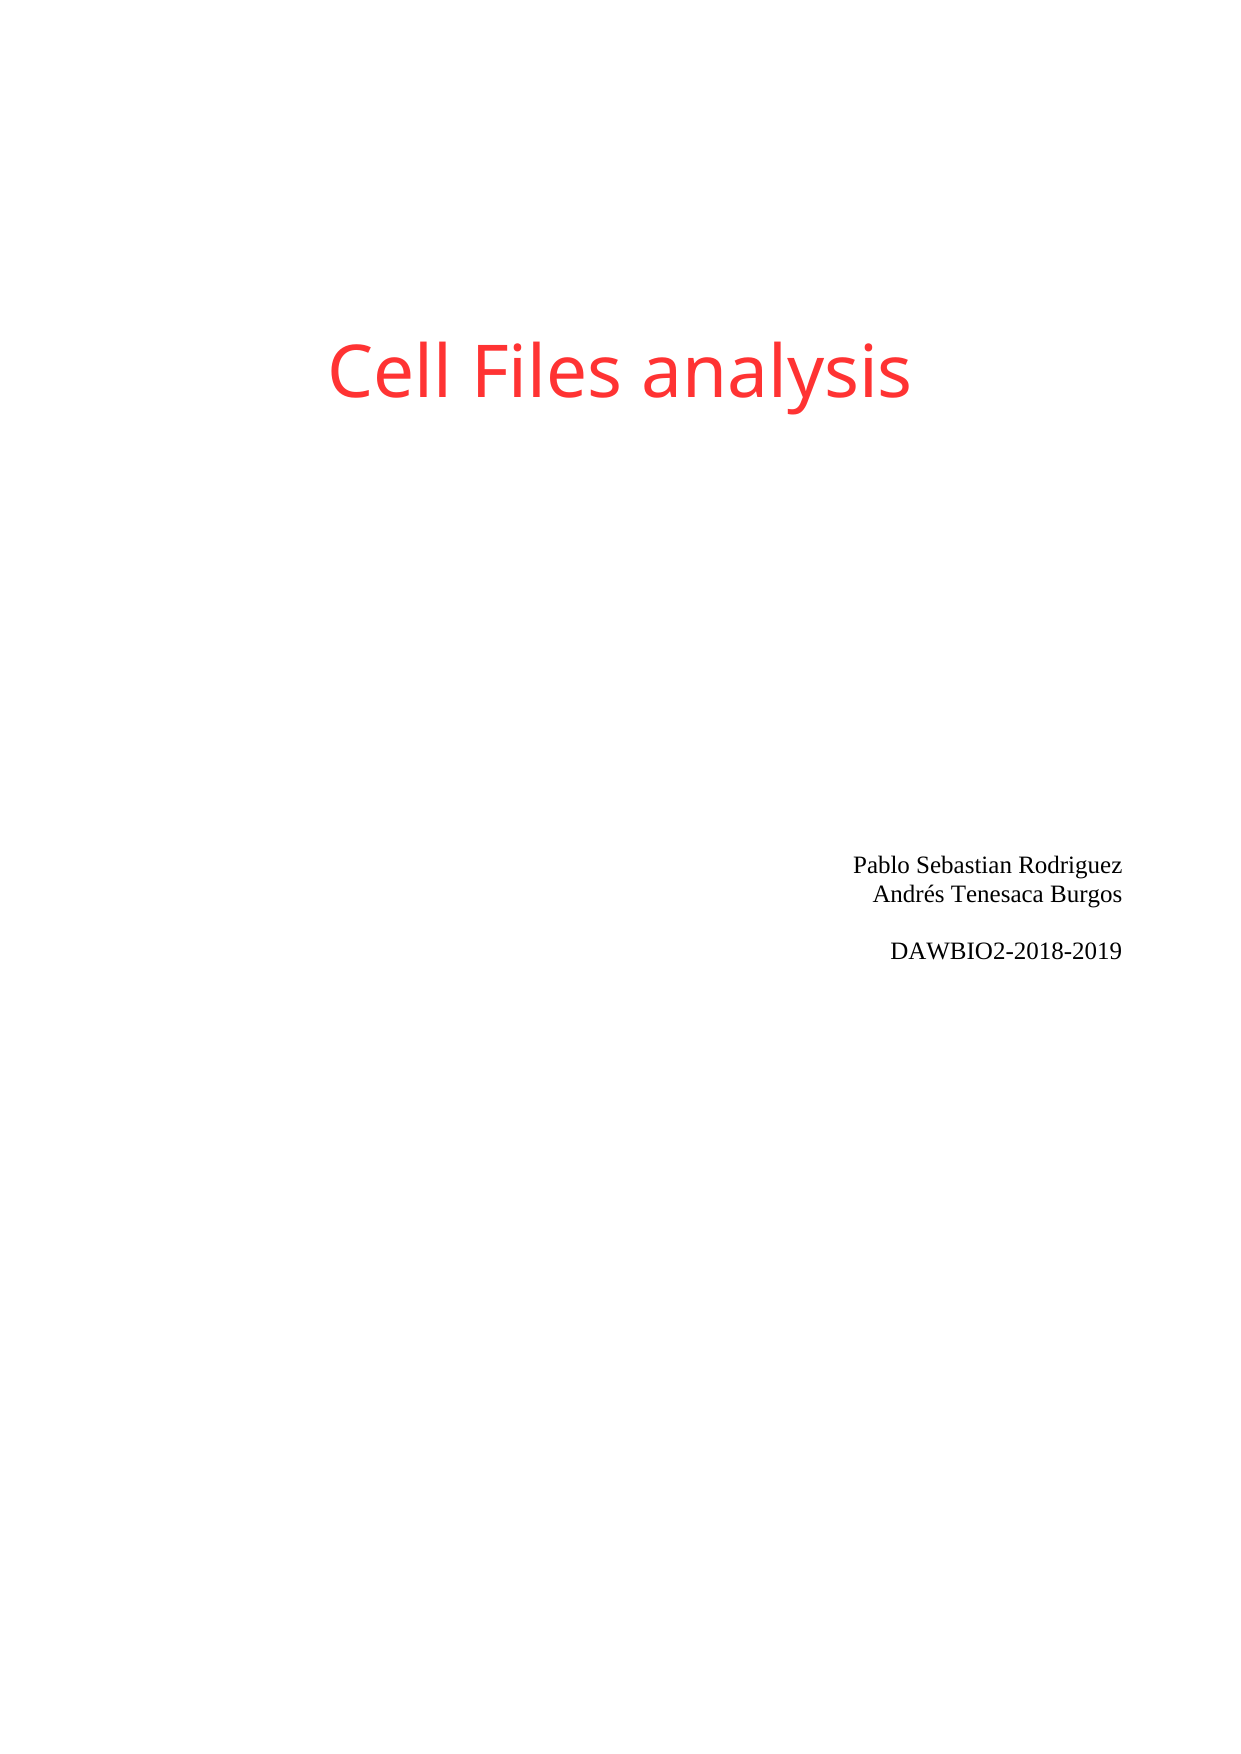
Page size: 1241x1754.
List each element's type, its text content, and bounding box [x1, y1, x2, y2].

text Andrés Tenesaca Burgos [118, 879, 1122, 907]
text Cell Files analysis [118, 319, 1122, 419]
text Pablo Sebastian Rodriguez [118, 850, 1122, 879]
text DAWBIO2-2018-2019 [118, 936, 1122, 965]
